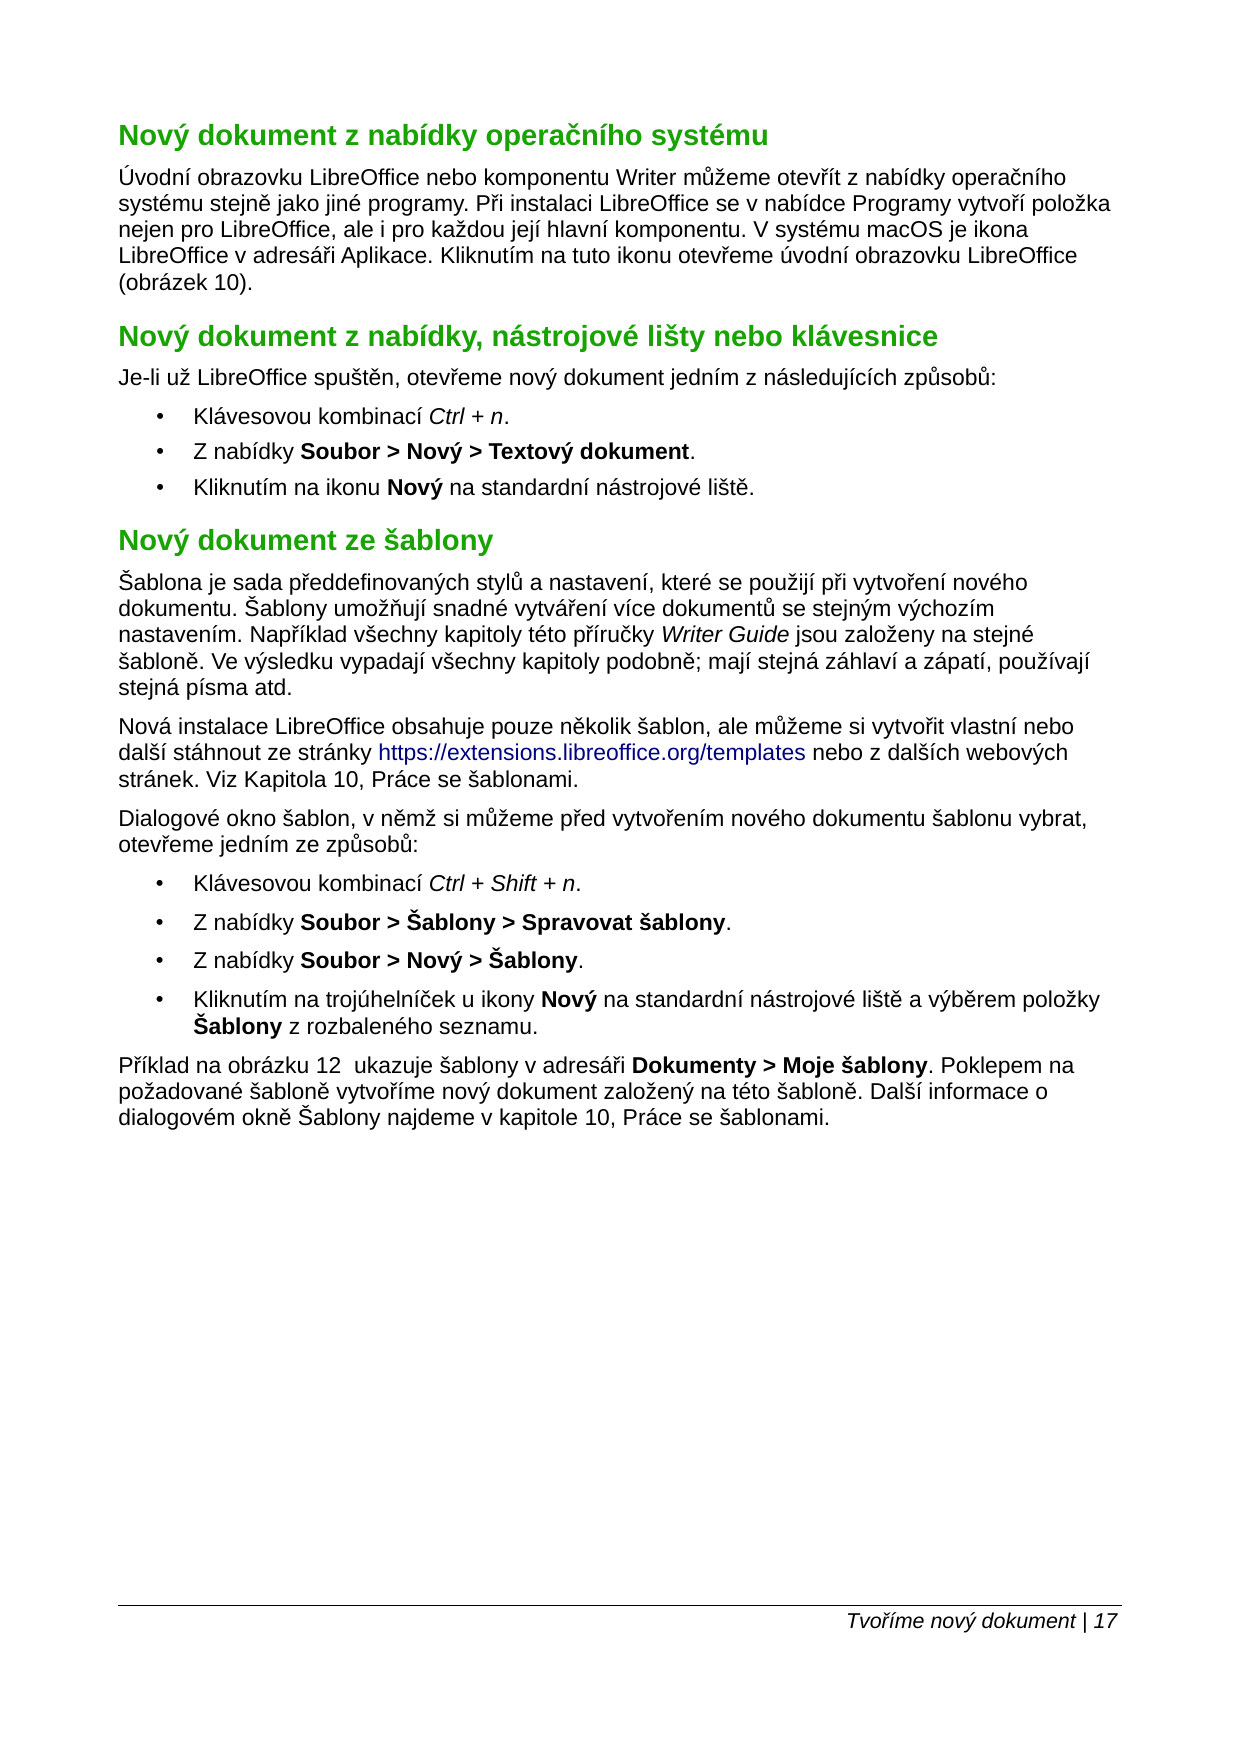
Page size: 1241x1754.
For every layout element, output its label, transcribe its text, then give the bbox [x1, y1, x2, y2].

subtitle Nový dokument z nabídky operačního systému [118, 118, 1122, 152]
text Šablona je sada předdefinovaných stylů a nastavení, které se použijí při vytvoření nového dokumentu. Šablony umožňují snadné vytváření více dokumentů se stejným výchozím nastavením. Například všechny kapitoly této příručky Writer Guide jsou založeny na stejné šabloně. Ve výsledku vypadají všechny kapitoly podobně; mají stejná záhlaví a zápatí, používají stejná písma atd. [118, 569, 1122, 701]
list Z nabídky Soubor > Šablony > Spravovat šablony. [156, 909, 1122, 935]
subtitle Nový dokument ze šablony [118, 523, 1122, 557]
list Kliknutím na trojúhelníček u ikony Nový na standardní nástrojové liště a výběrem položky Šablony z rozbaleného seznamu. [156, 986, 1122, 1039]
list Klávesovou kombinací Ctrl + Shift + n. [156, 870, 1122, 896]
list Z nabídky Soubor > Nový > Textový dokument. [156, 438, 1122, 464]
text Úvodní obrazovku LibreOffice nebo komponentu Writer můžeme otevřít z nabídky operačního systému stejně jako jiné programy. Při instalaci LibreOffice se v nabídce Programy vytvoří položka nejen pro LibreOffice, ale i pro každou její hlavní komponentu. V systému macOS je ikona LibreOffice v adresáři Aplikace. Kliknutím na tuto ikonu otevřeme úvodní obrazovku LibreOffice (obrázek 10). [118, 163, 1122, 295]
subtitle Nový dokument z nabídky, nástrojové lišty nebo klávesnice [118, 319, 1122, 352]
text Příklad na obrázku 12 ukazuje šablony v adresáři Dokumenty > Moje šablony. Poklepem na požadované šabloně vytvoříme nový dokument založený na této šabloně. Další informace o dialogovém okně Šablony najdeme v kapitole 10, Práce se šablonami. [118, 1052, 1122, 1131]
text Dialogové okno šablon, v němž si můžeme před vytvořením nového dokumentu šablonu vybrat, otevřeme jedním ze způsobů: [118, 804, 1122, 857]
list Klávesovou kombinací Ctrl + n. [156, 403, 1122, 429]
text Nová instalace LibreOffice obsahuje pouze několik šablon, ale můžeme si vytvořit vlastní nebo další stáhnout ze stránky https://extensions.libreoffice.org/templates nebo z dalších webových stránek. Viz Kapitola 10, Práce se šablonami. [118, 713, 1122, 792]
list Je-li už LibreOffice spuštěn, otevřeme nový dokument jedním z následujících způsobů: [118, 364, 1122, 391]
list Kliknutím na ikonu Nový na standardní nástrojové liště. [156, 473, 1122, 500]
list Z nabídky Soubor > Nový > Šablony. [156, 947, 1122, 974]
